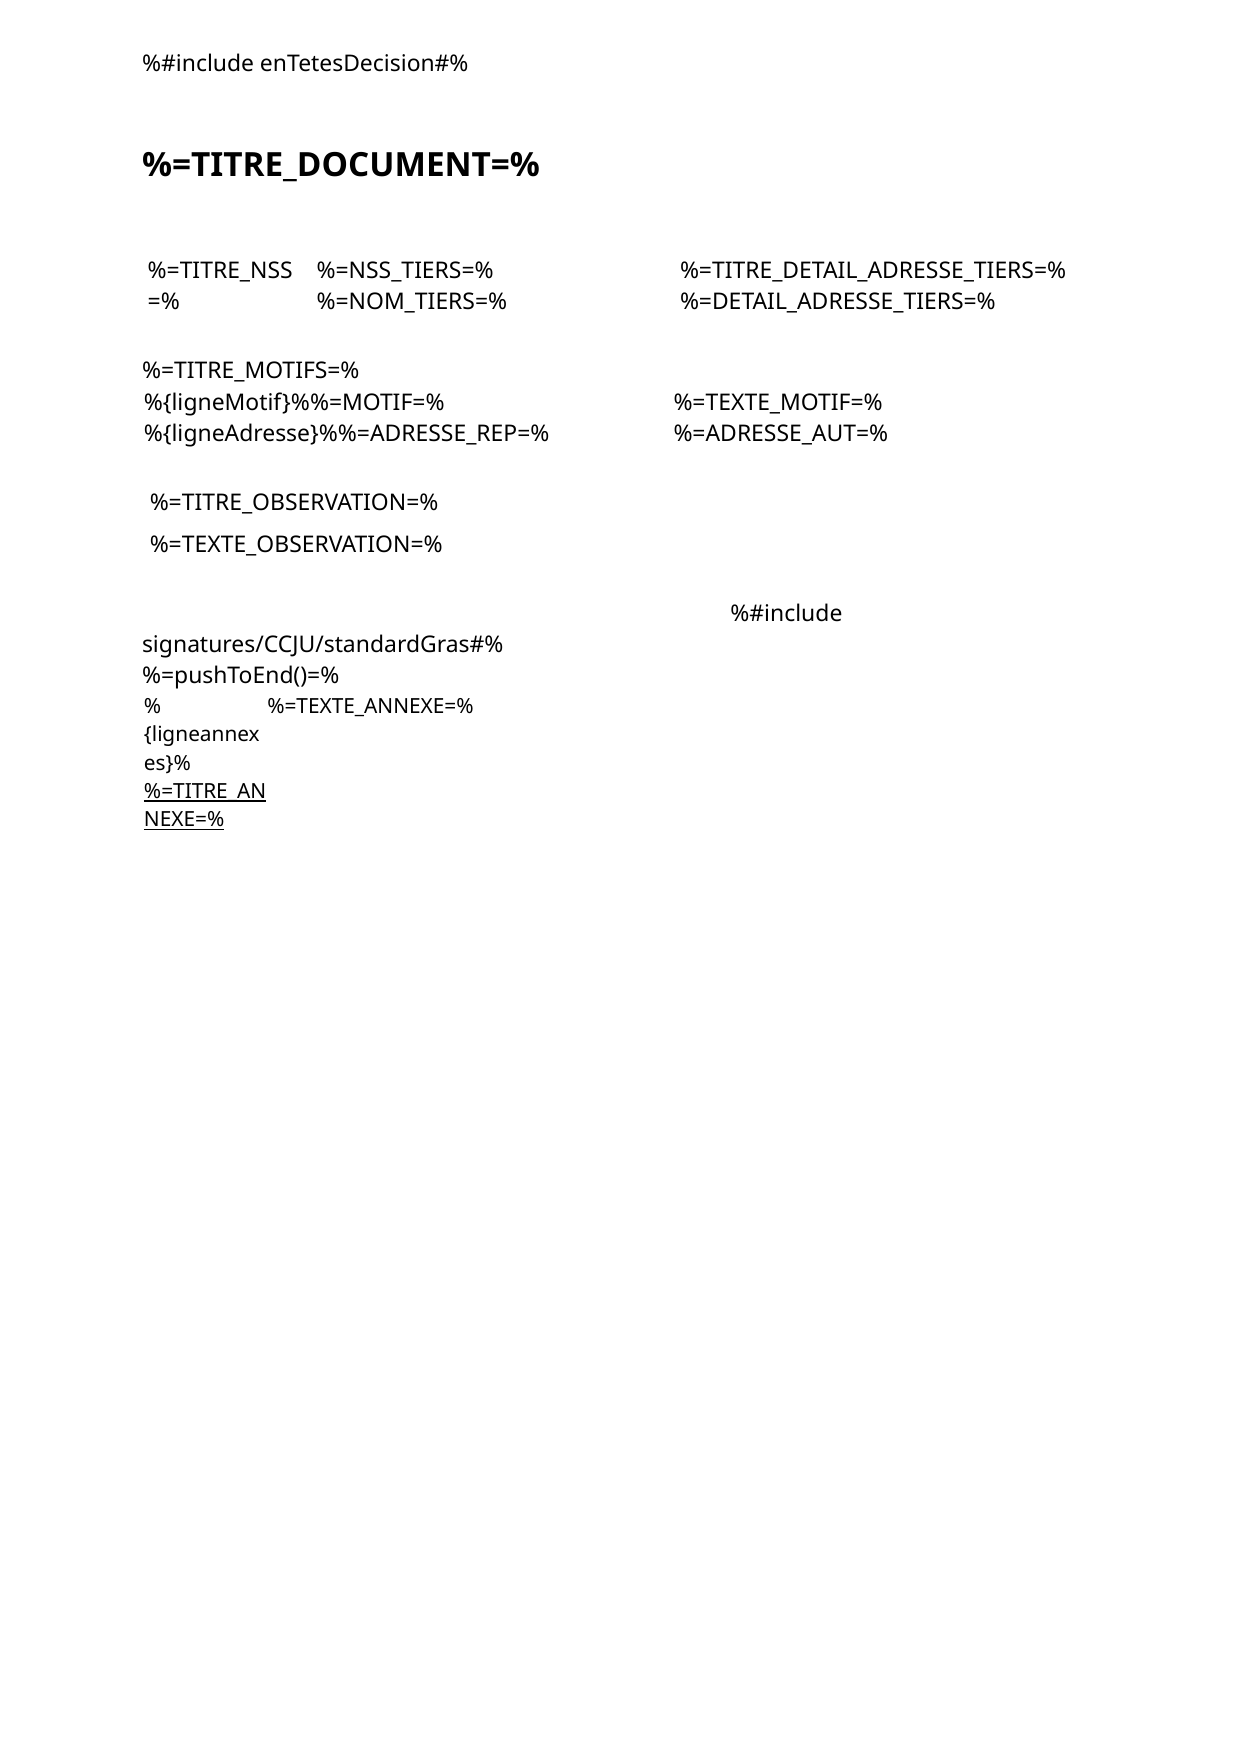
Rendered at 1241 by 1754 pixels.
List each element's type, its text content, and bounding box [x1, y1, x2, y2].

table_header %=NSS_TIERS=% %=NOM_TIERS=% [311, 248, 674, 322]
table_cell %=ADRESSE_AUT=% [673, 417, 1107, 448]
text %=TITRE_DOCUMENT=% [142, 140, 1128, 186]
text %#include signatures/CCJU/standardGras#% [142, 596, 1128, 659]
text %=pushToEnd()=% [142, 659, 1128, 690]
table_cell %=TEXTE_MOTIF=% [673, 385, 1107, 417]
table_header %=TITRE_OBSERVATION=% [144, 480, 1109, 522]
table_cell %=TEXTE_OBSERVATION=% [144, 523, 1109, 565]
table_cell %{ligneAdresse}%%=ADRESSE_REP=% [144, 417, 673, 448]
table_header %=TITRE_DETAIL_ADRESSE_TIERS=% %=DETAIL_ADRESSE_TIERS=% [674, 248, 1109, 322]
text %#include enTetesDecision#% [142, 47, 1128, 78]
table_cell %{ligneannexes}%%=TITRE_ANNEXE=% [144, 691, 267, 833]
table_cell %{ligneMotif}%%=MOTIF=% [144, 385, 673, 417]
text %=TITRE_MOTIFS=% [142, 353, 1128, 385]
table_cell %=TEXTE_ANNEXE=% [267, 691, 1109, 833]
table_header %=TITRE_NSS=% [142, 248, 311, 322]
